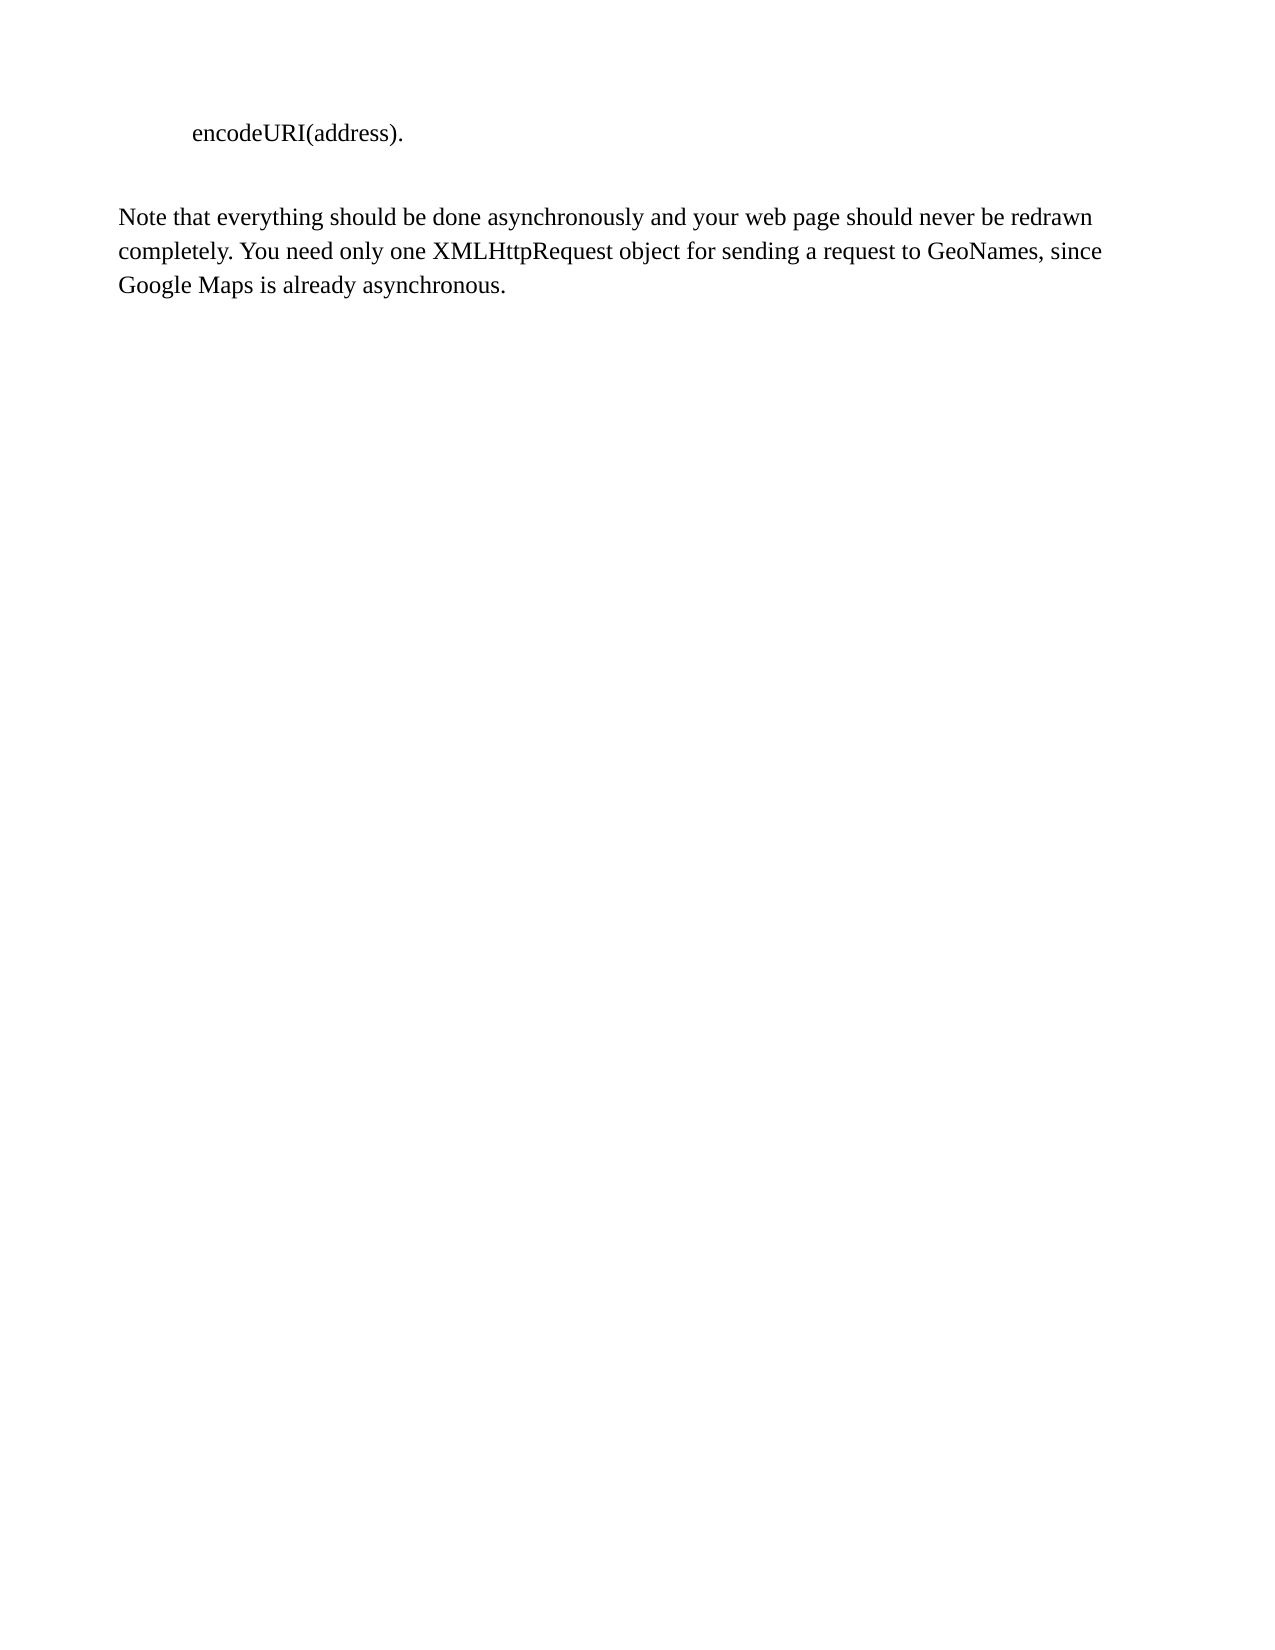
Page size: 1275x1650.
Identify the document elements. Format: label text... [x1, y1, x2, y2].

text Note that everything should be done asynchronously and your web page should never be redrawn completely. You need only one XMLHttpRequest object for sending a request to GeoNames, since Google Maps is already asynchronous. [118, 202, 1157, 299]
list encodeURI(address). [192, 118, 1157, 147]
